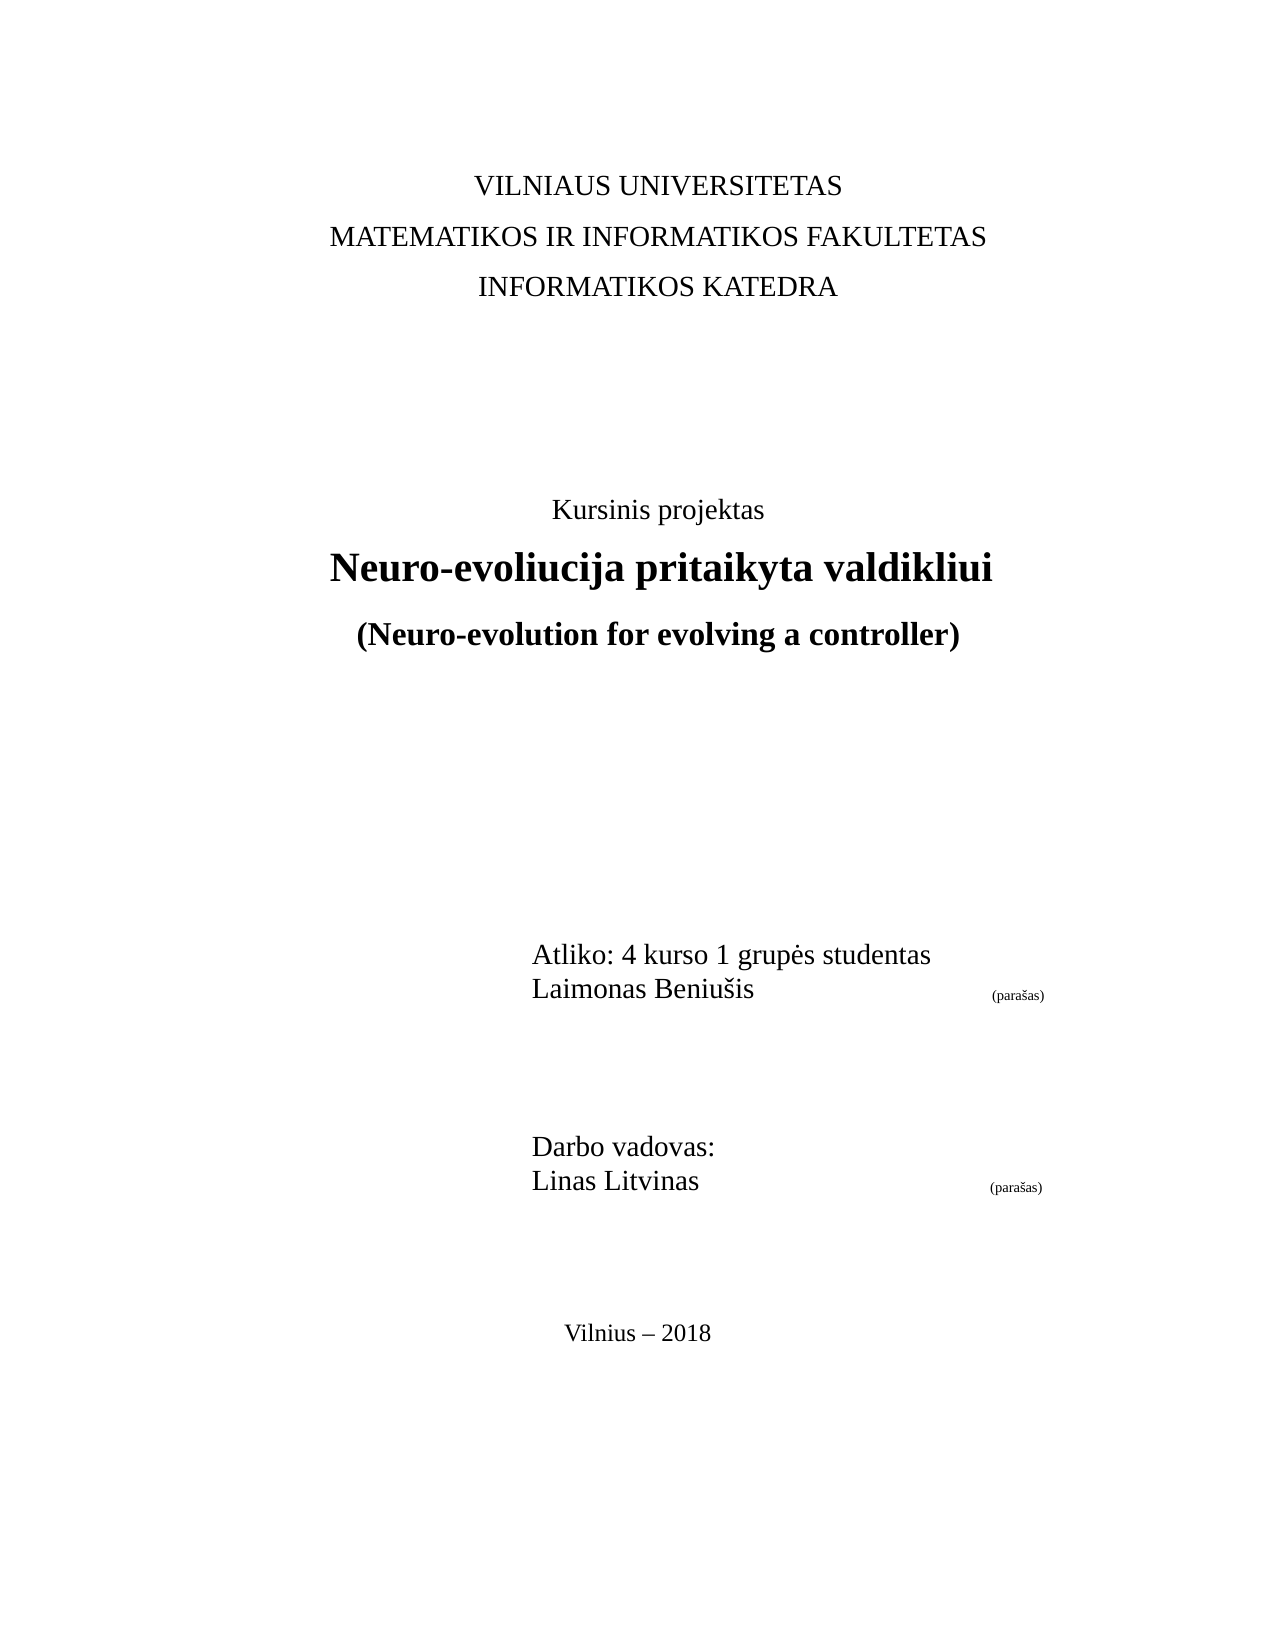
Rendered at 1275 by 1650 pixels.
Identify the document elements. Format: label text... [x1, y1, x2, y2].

text INFORMATIKOS KATEDRA [118, 269, 1157, 303]
text Laimonas Beniušis (parašas) [118, 971, 1157, 1004]
text (Neuro-evolution for evolving a controller) [118, 614, 1157, 652]
text Darbo vadovas: Linas Litvinas (parašas) [118, 1062, 1157, 1196]
text Kursinis projektas [118, 492, 1157, 525]
text Atliko: 4 kurso 1 grupės studentas [118, 937, 1157, 971]
text Vilnius – 2018 [118, 1318, 1157, 1347]
text VILNIAUS UNIVERSITETAS [118, 168, 1157, 202]
text Neuro-evoliucija pritaikyta valdikliui [118, 542, 1157, 590]
text MATEMATIKOS IR INFORMATIKOS FAKULTETAS [118, 219, 1157, 252]
